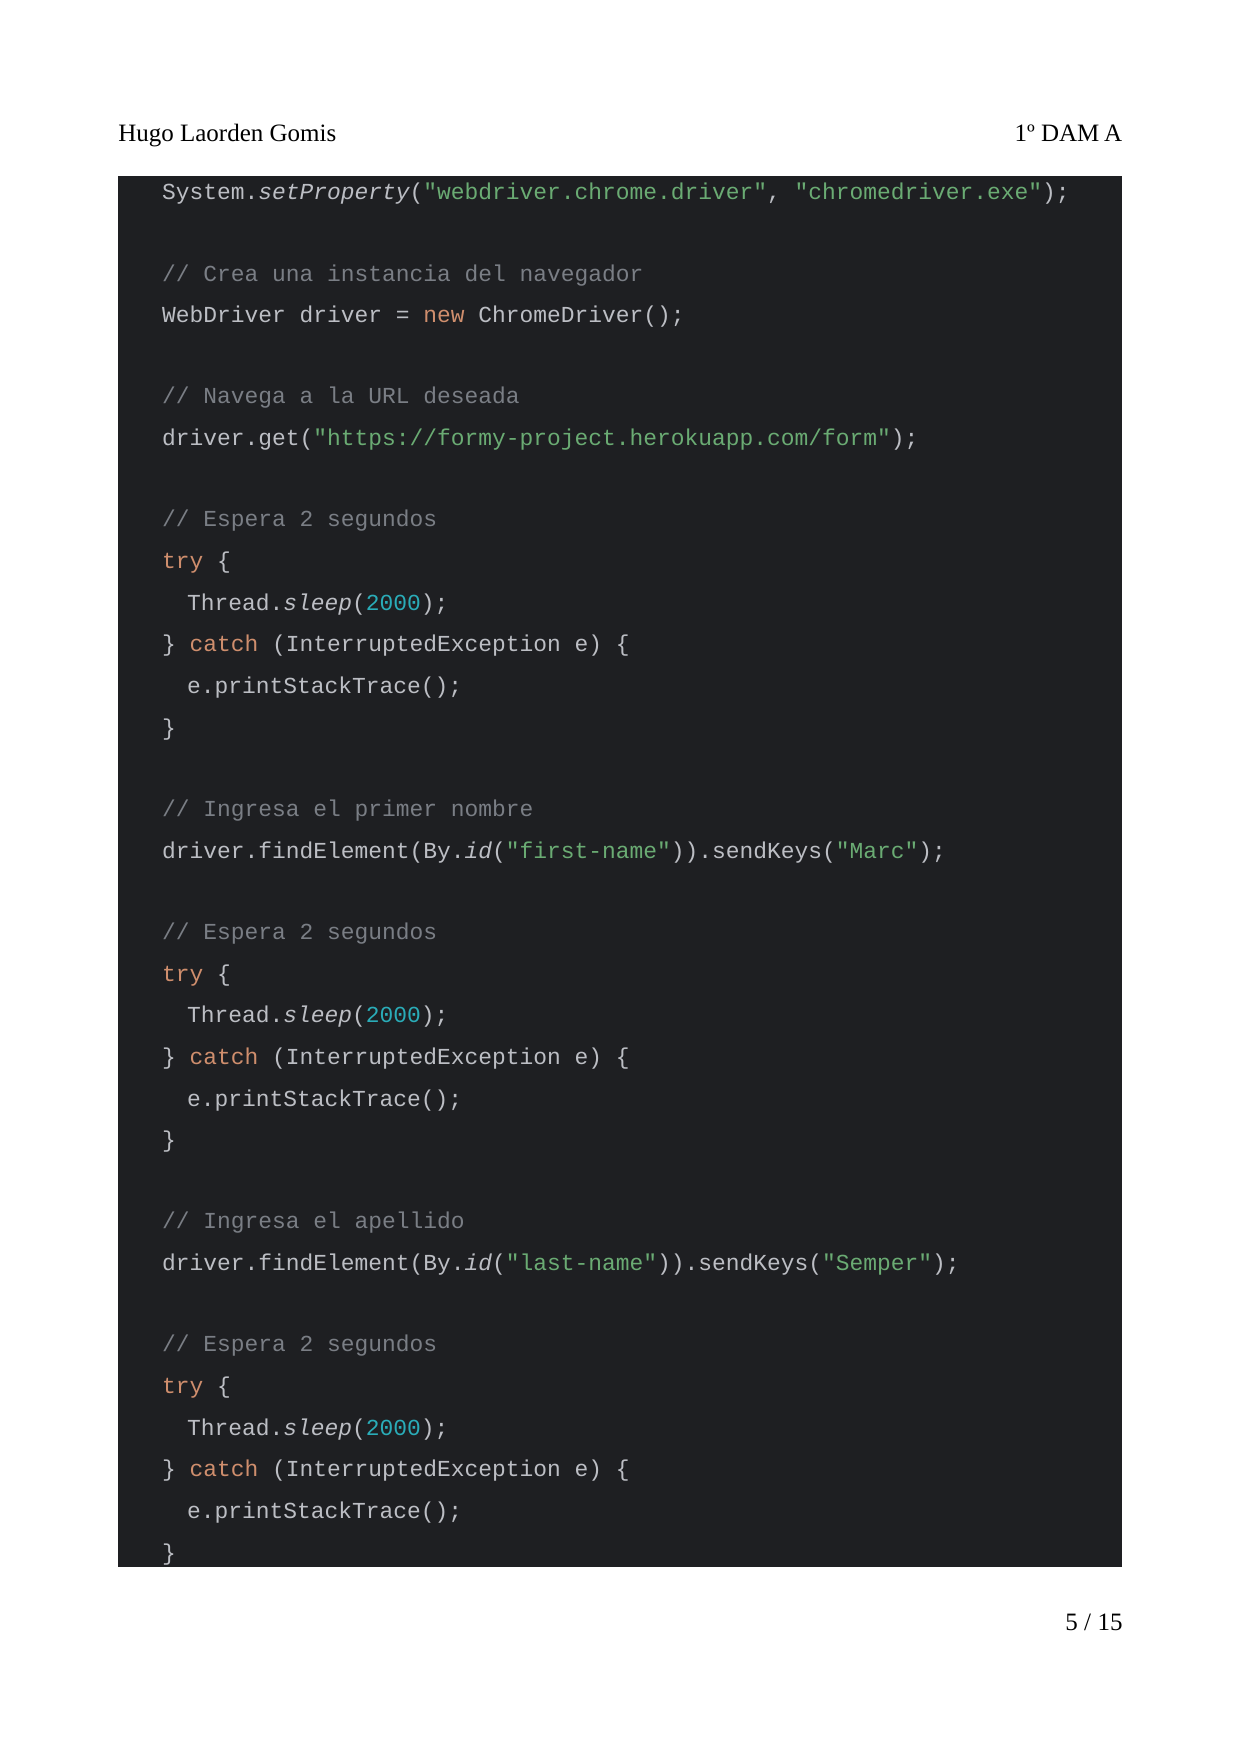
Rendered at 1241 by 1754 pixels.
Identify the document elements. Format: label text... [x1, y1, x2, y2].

text try { [118, 1370, 1122, 1400]
text e.printStackTrace(); [118, 1495, 1122, 1525]
text } catch (InterruptedException e) { [118, 1041, 1122, 1071]
text // Navega a la URL deseada [118, 381, 1122, 411]
text } catch (InterruptedException e) { [118, 1453, 1122, 1484]
text driver.findElement(By.id("last-name")).sendKeys("Semper"); [118, 1247, 1122, 1277]
text // Espera 2 segundos [118, 503, 1122, 534]
text try { [118, 958, 1122, 988]
text driver.get("https://formy-project.herokuapp.com/form"); [118, 422, 1122, 452]
text e.printStackTrace(); [118, 1083, 1122, 1113]
text try { [118, 545, 1122, 575]
text } [118, 1537, 1122, 1567]
text // Ingresa el apellido [118, 1206, 1122, 1236]
text // Espera 2 segundos [118, 916, 1122, 946]
text System.setProperty("webdriver.chrome.driver", "chromedriver.exe"); [118, 176, 1122, 207]
text Thread.sleep(2000); [118, 1412, 1122, 1442]
text Thread.sleep(2000); [118, 587, 1122, 617]
text Thread.sleep(2000); [118, 999, 1122, 1029]
text WebDriver driver = new ChromeDriver(); [118, 299, 1122, 329]
text // Ingresa el primer nombre [118, 793, 1122, 823]
text } [118, 712, 1122, 742]
text } [118, 1124, 1122, 1154]
text driver.findElement(By.id("first-name")).sendKeys("Marc"); [118, 835, 1122, 865]
text // Espera 2 segundos [118, 1328, 1122, 1359]
text } catch (InterruptedException e) { [118, 628, 1122, 659]
text e.printStackTrace(); [118, 670, 1122, 700]
text // Crea una instancia del navegador [118, 258, 1122, 288]
